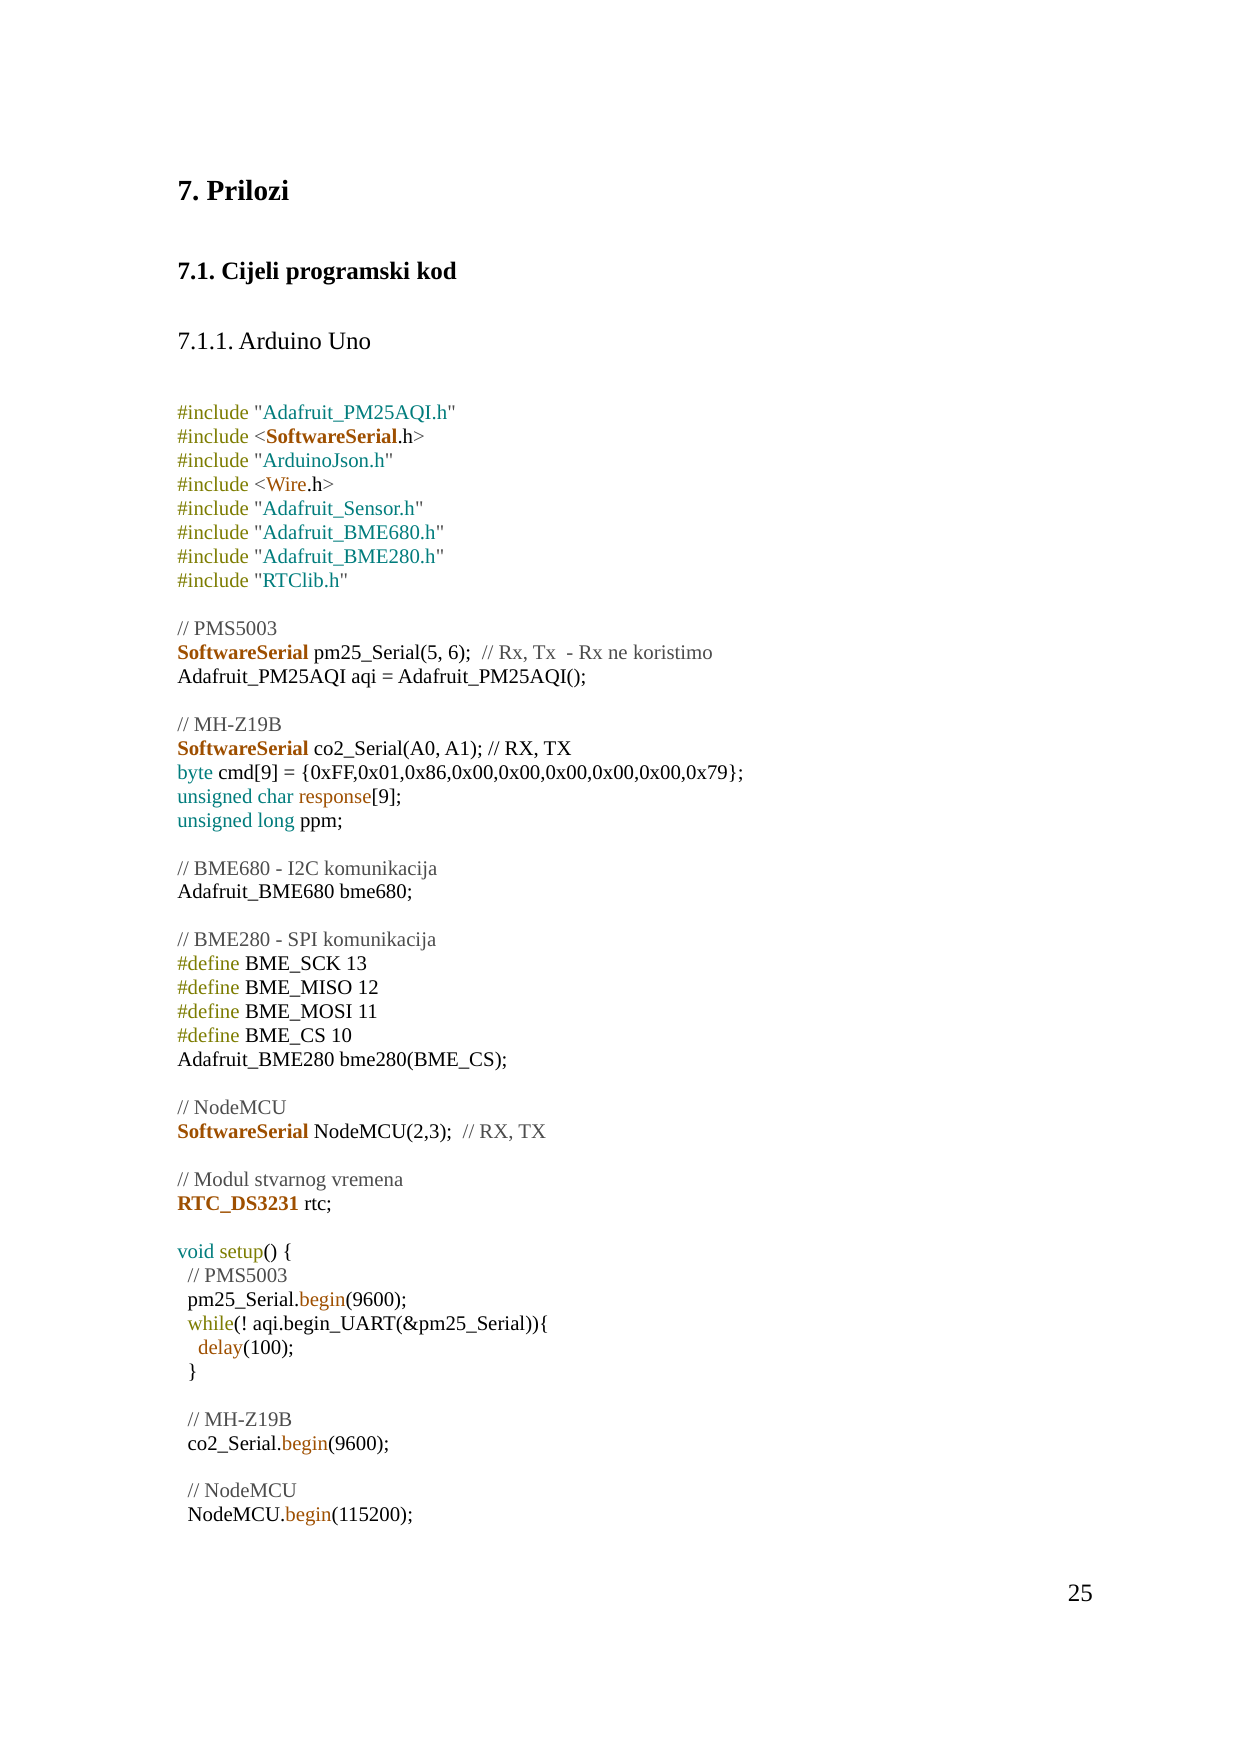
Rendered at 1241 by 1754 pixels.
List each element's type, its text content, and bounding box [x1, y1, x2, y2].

subtitle 7.1. Cijeli programski kod [177, 256, 1093, 285]
subtitle 7. Prilozi [177, 173, 1093, 206]
subtitle 7.1.1. Arduino Uno [177, 326, 1093, 355]
